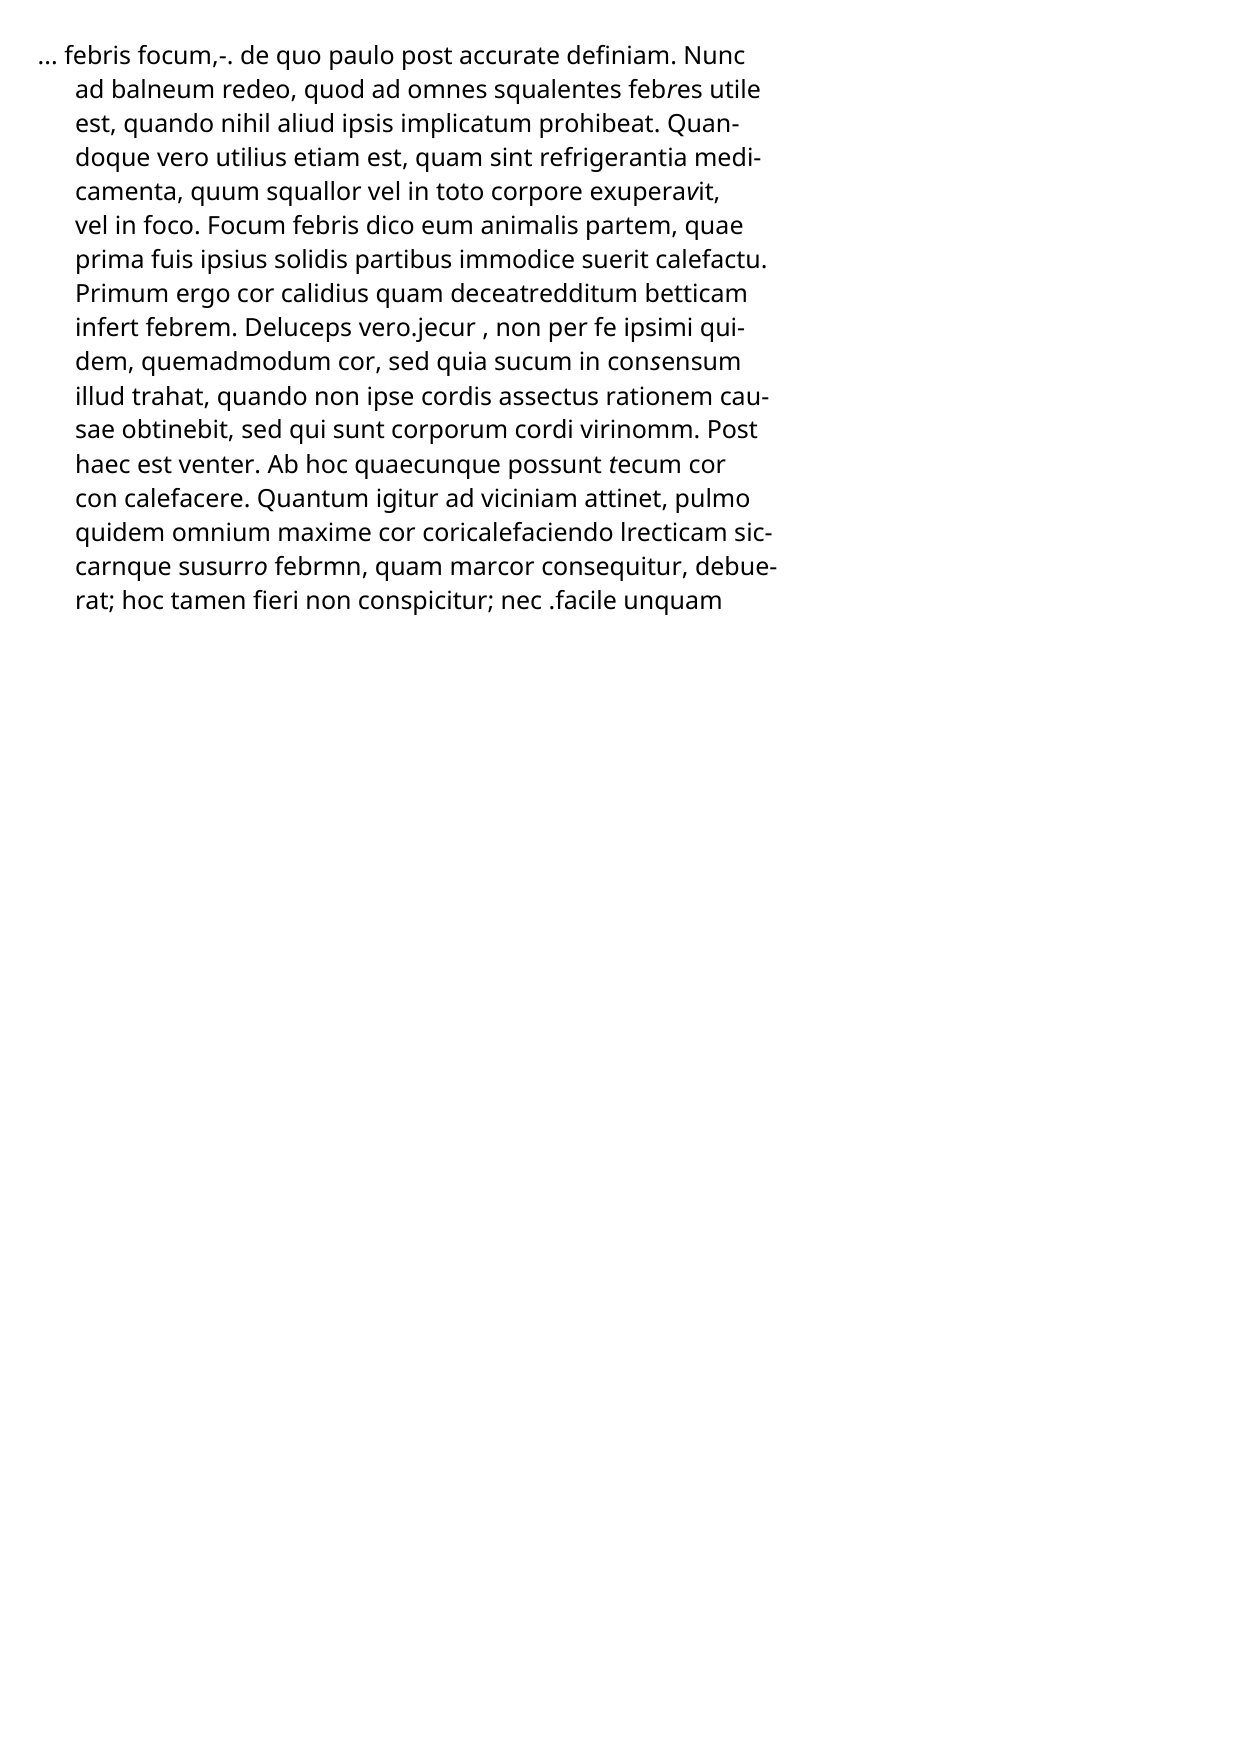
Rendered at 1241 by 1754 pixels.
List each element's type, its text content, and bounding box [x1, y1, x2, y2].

text ... febris focum,-. de quo paulo post accurate definiam. Nunc ad balneum redeo, quod ad omnes squalentes febres utile est, quando nihil aliud ipsis implicatum prohibeat. Quan- doque vero utilius etiam est, quam sint refrigerantia medi- camenta, quum squallor vel in toto corpore exuperavit, vel in foco. Focum febris dico eum animalis partem, quae prima fuis ipsius solidis partibus immodice suerit calefactu. Primum ergo cor calidius quam deceatredditum betticam infert febrem. Deluceps vero.jecur , non per fe ipsimi qui- dem, quemadmodum cor, sed quia sucum in consensum illud trahat, quando non ipse cordis assectus rationem cau- sae obtinebit, sed qui sunt corporum cordi virinomm. Post haec est venter. Ab hoc quaecunque possunt tecum cor con calefacere. Quantum igitur ad viciniam attinet, pulmo quidem omnium maxime cor coricalefaciendo lrecticam sic- carnque susurro febrmn, quam marcor consequitur, debue- rat; hoc tamen fieri non conspicitur; nec .facile unquam [37, 37, 1203, 617]
